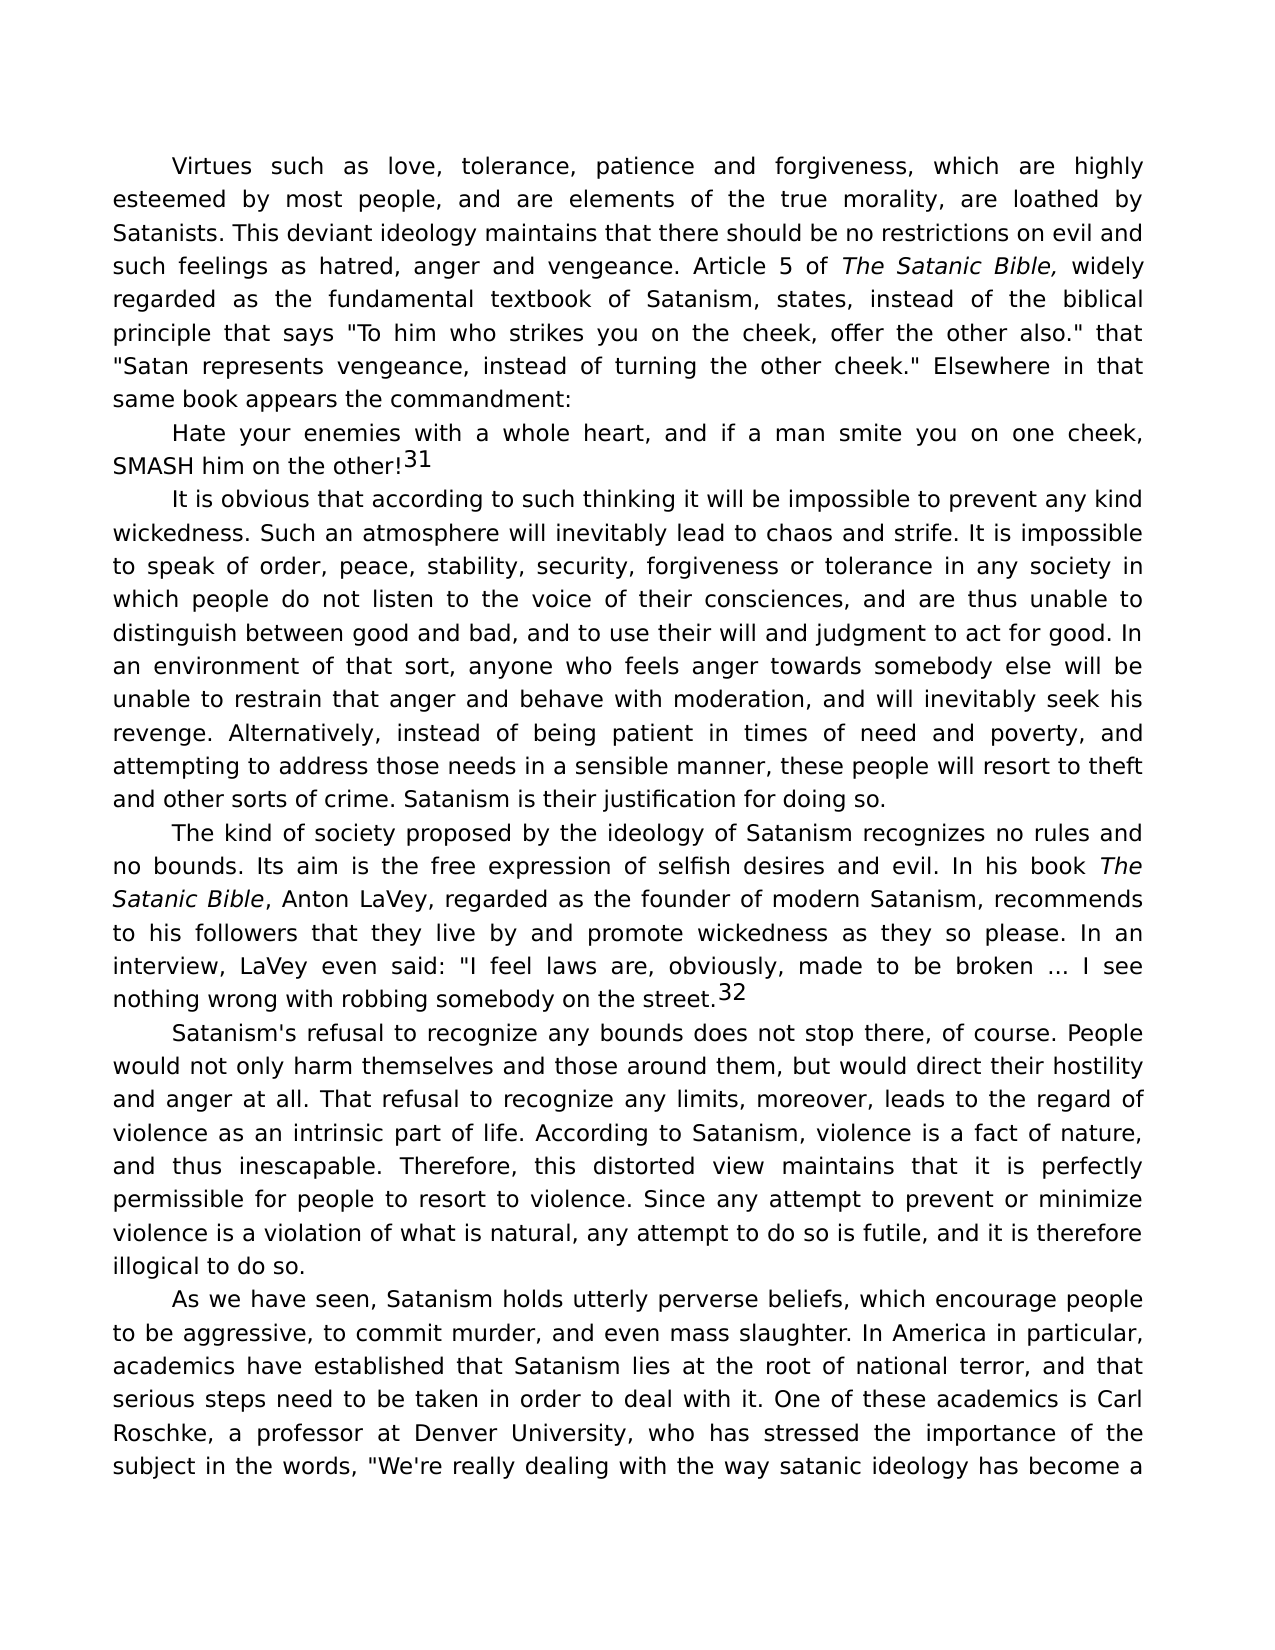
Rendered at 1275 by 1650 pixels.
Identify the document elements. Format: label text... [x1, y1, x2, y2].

text Virtues such as love, tolerance, patience and forgiveness, which are highly esteemed by most people, and are elements of the true morality, are loathed by Satanists. This deviant ideology maintains that there should be no restrictions on evil and such feelings as hatred, anger and vengeance. Article 5 of The Satanic Bible, widely regarded as the fundamental textbook of Satanism, states, instead of the biblical principle that says "To him who strikes you on the cheek, offer the other also." that "Satan represents vengeance, instead of turning the other cheek." Elsewhere in that same book appears the commandment: [112, 148, 1145, 414]
text As we have seen, Satanism holds utterly perverse beliefs, which encourage people to be aggressive, to commit murder, and even mass slaughter. In America in particular, academics have established that Satanism lies at the root of national terror, and that serious steps need to be taken in order to deal with it. One of these academics is Carl Roschke, a professor at Denver University, who has stressed the importance of the subject in the words, "We're really dealing with the way satanic ideology has become a [112, 1281, 1145, 1481]
text It is obvious that according to such thinking it will be impossible to prevent any kind wickedness. Such an atmosphere will inevitably lead to chaos and strife. It is impossible to speak of order, peace, stability, security, forgiveness or tolerance in any society in which people do not listen to the voice of their consciences, and are thus unable to distinguish between good and bad, and to use their will and judgment to act for good. In an environment of that sort, anyone who feels anger towards somebody else will be unable to restrain that anger and behave with moderation, and will inevitably seek his revenge. Alternatively, instead of being patient in times of need and poverty, and attempting to address those needs in a sensible manner, these people will resort to theft and other sorts of crime. Satanism is their justification for doing so. [112, 481, 1145, 814]
text The kind of society proposed by the ideology of Satanism recognizes no rules and no bounds. Its aim is the free expression of selfish desires and evil. In his book The Satanic Bible, Anton LaVey, regarded as the founder of modern Satanism, recommends to his followers that they live by and promote wickedness as they so please. In an interview, LaVey even said: "I feel laws are, obviously, made to be broken ... I see nothing wrong with robbing somebody on the street.32 [112, 814, 1145, 1014]
text Satanism's refusal to recognize any bounds does not stop there, of course. People would not only harm themselves and those around them, but would direct their hostility and anger at all. That refusal to recognize any limits, moreover, leads to the regard of violence as an intrinsic part of life. According to Satanism, violence is a fact of nature, and thus inescapable. Therefore, this distorted view maintains that it is perfectly permissible for people to resort to violence. Since any attempt to prevent or minimize violence is a violation of what is natural, any attempt to do so is futile, and it is therefore illogical to do so. [112, 1014, 1145, 1281]
text Hate your enemies with a whole heart, and if a man smite you on one cheek, SMASH him on the other!31 [112, 414, 1145, 481]
